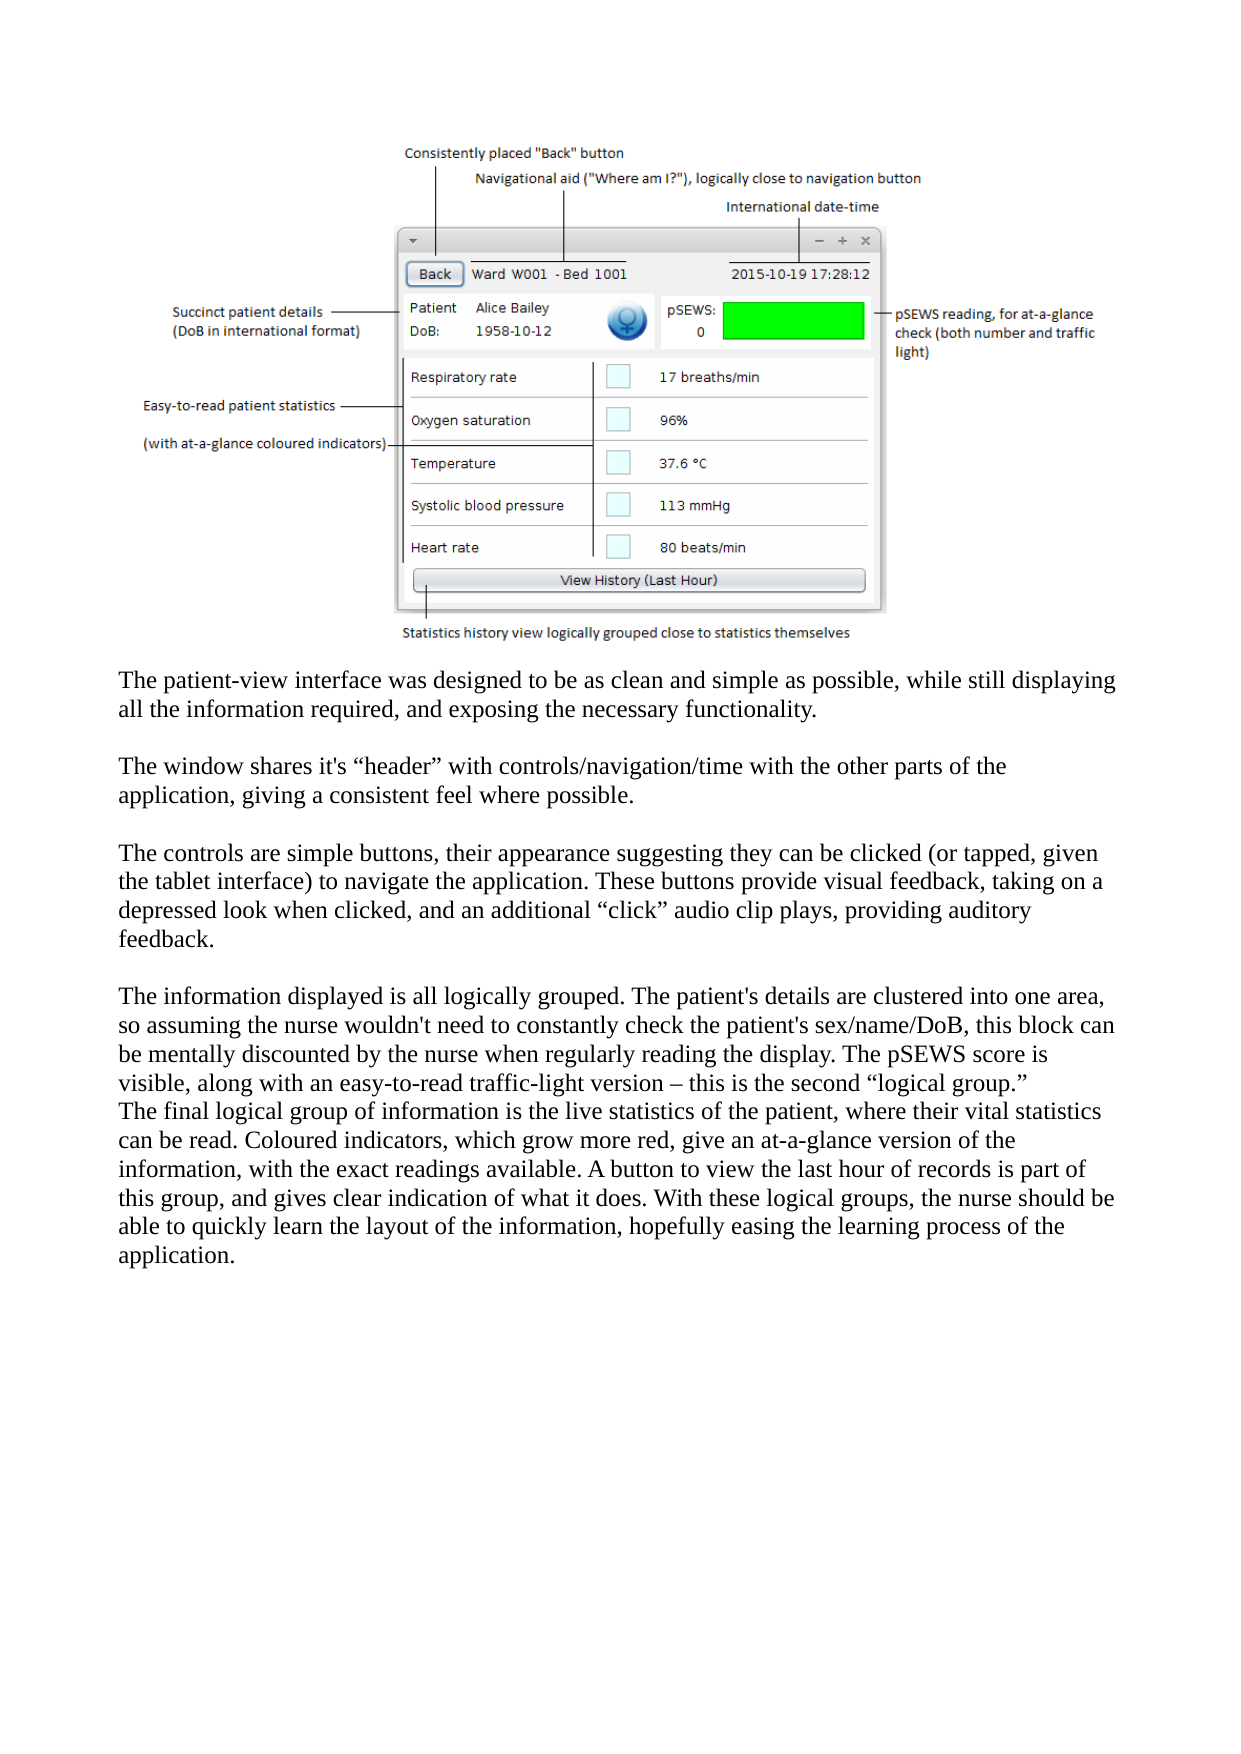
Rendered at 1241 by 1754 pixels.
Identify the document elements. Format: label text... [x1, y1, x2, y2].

picture [118, 118, 1123, 666]
text The patient-view interface was designed to be as clean and simple as possible, while still displaying all the information required, and exposing the necessary functionality. [118, 666, 1122, 723]
text The controls are simple buttons, their appearance suggesting they can be clicked (or tapped, given the tablet interface) to navigate the application. These buttons provide visual feedback, taking on a depressed look when clicked, and an additional “click” audio clip plays, providing auditory feedback. [118, 838, 1122, 953]
text The information displayed is all logically grouped. The patient's details are clustered into one area, so assuming the nurse wouldn't need to constantly check the patient's sex/name/DoB, this block can be mentally discounted by the nurse when regularly reading the display. The pSEWS score is visible, along with an easy-to-read traffic-light version – this is the second “logical group.” [118, 981, 1122, 1096]
text The window shares it's “header” with controls/navigation/time with the other parts of the application, giving a consistent feel where possible. [118, 751, 1122, 809]
text The final logical group of information is the live statistics of the patient, where their vital statistics can be read. Coloured indicators, which grow more red, give an at-a-glance version of the information, with the exact readings available. A button to view the last hour of records is part of this group, and gives clear indication of what it does. With these logical groups, the nurse should be able to quickly learn the layout of the information, hopefully easing the learning process of the application. [118, 1096, 1122, 1269]
